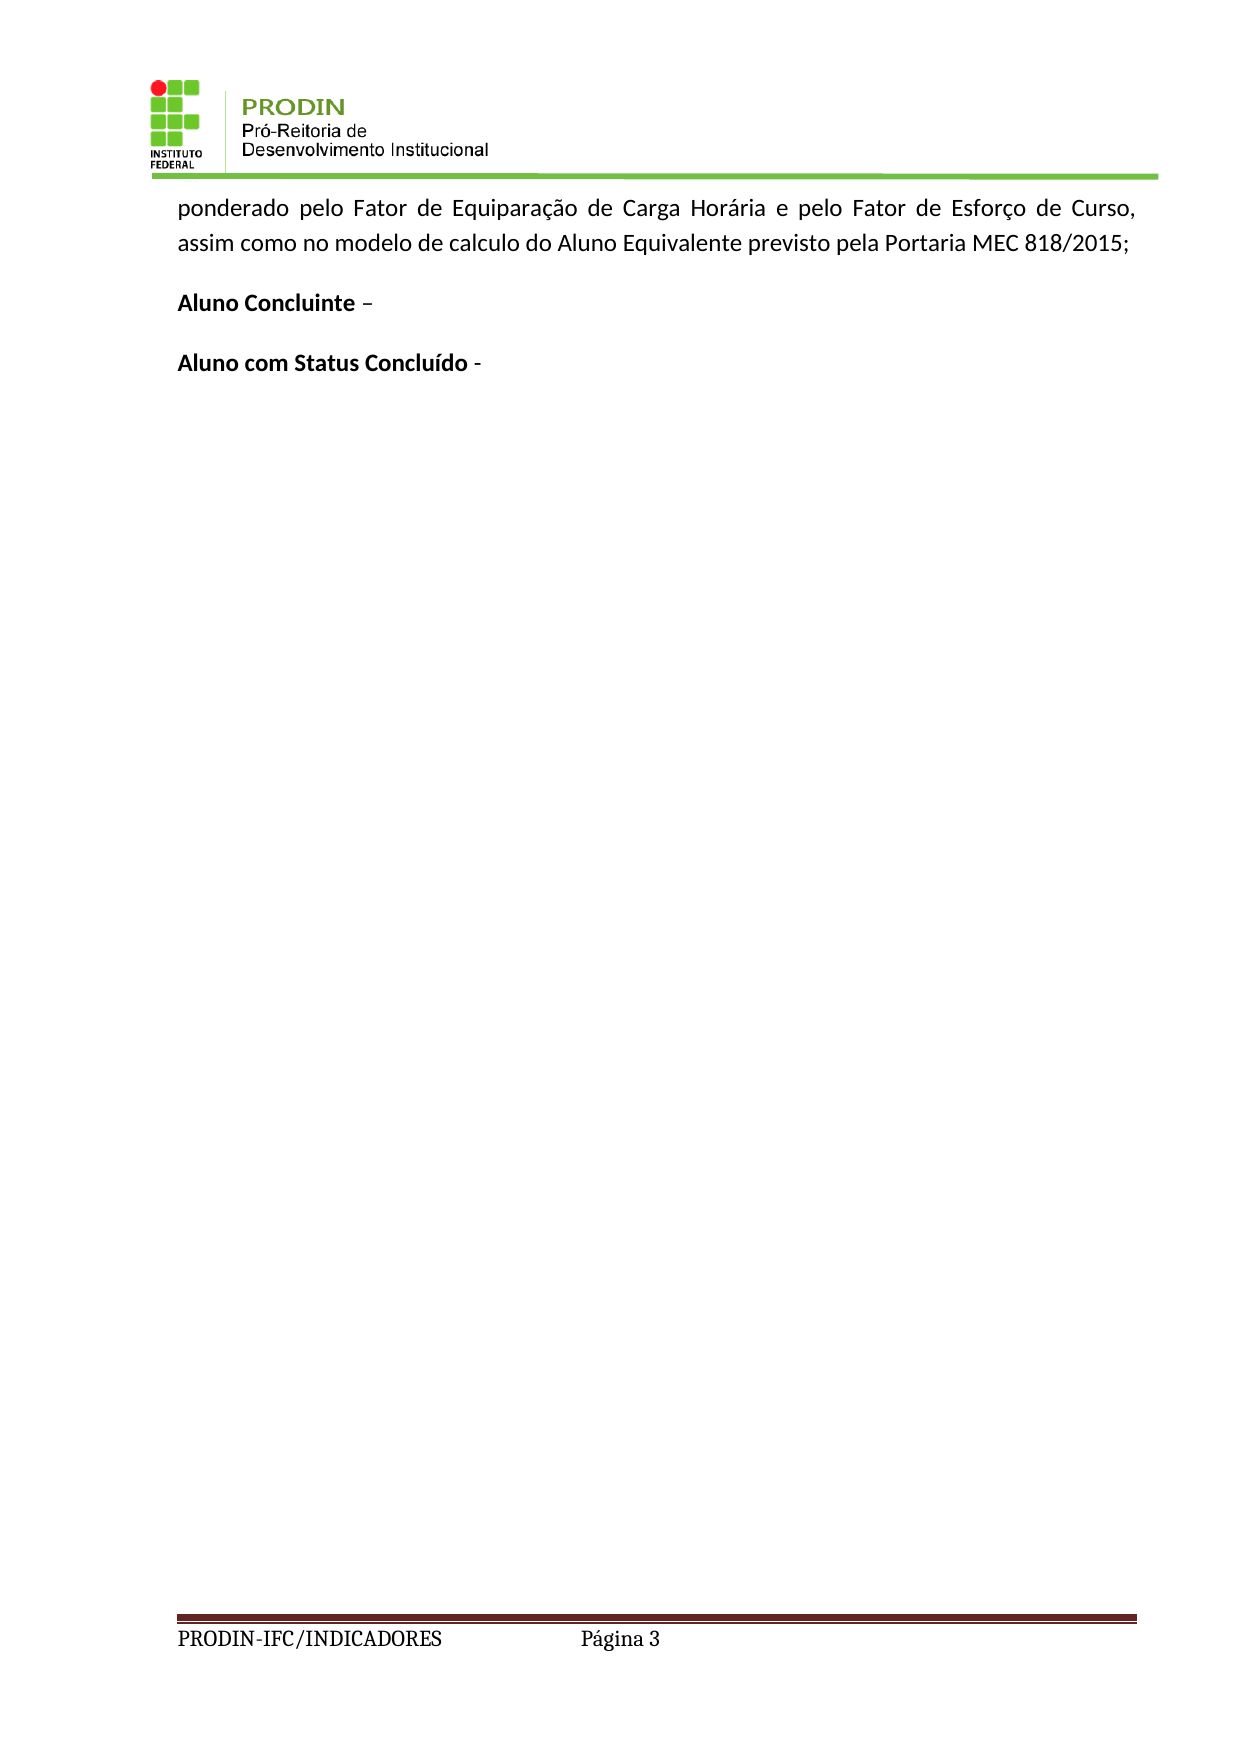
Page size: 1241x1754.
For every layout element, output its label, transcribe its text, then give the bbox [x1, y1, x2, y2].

picture [107, 65, 494, 193]
text ponderado pelo Fator de Equiparação de Carga Horária e pelo Fator de Esforço de Curso, assim como no modelo de calculo do Aluno Equivalente previsto pela Portaria MEC 818/2015; [177, 192, 1137, 257]
text Aluno com Status Concluído - [177, 347, 1137, 377]
text Aluno Concluinte – [177, 287, 1137, 317]
